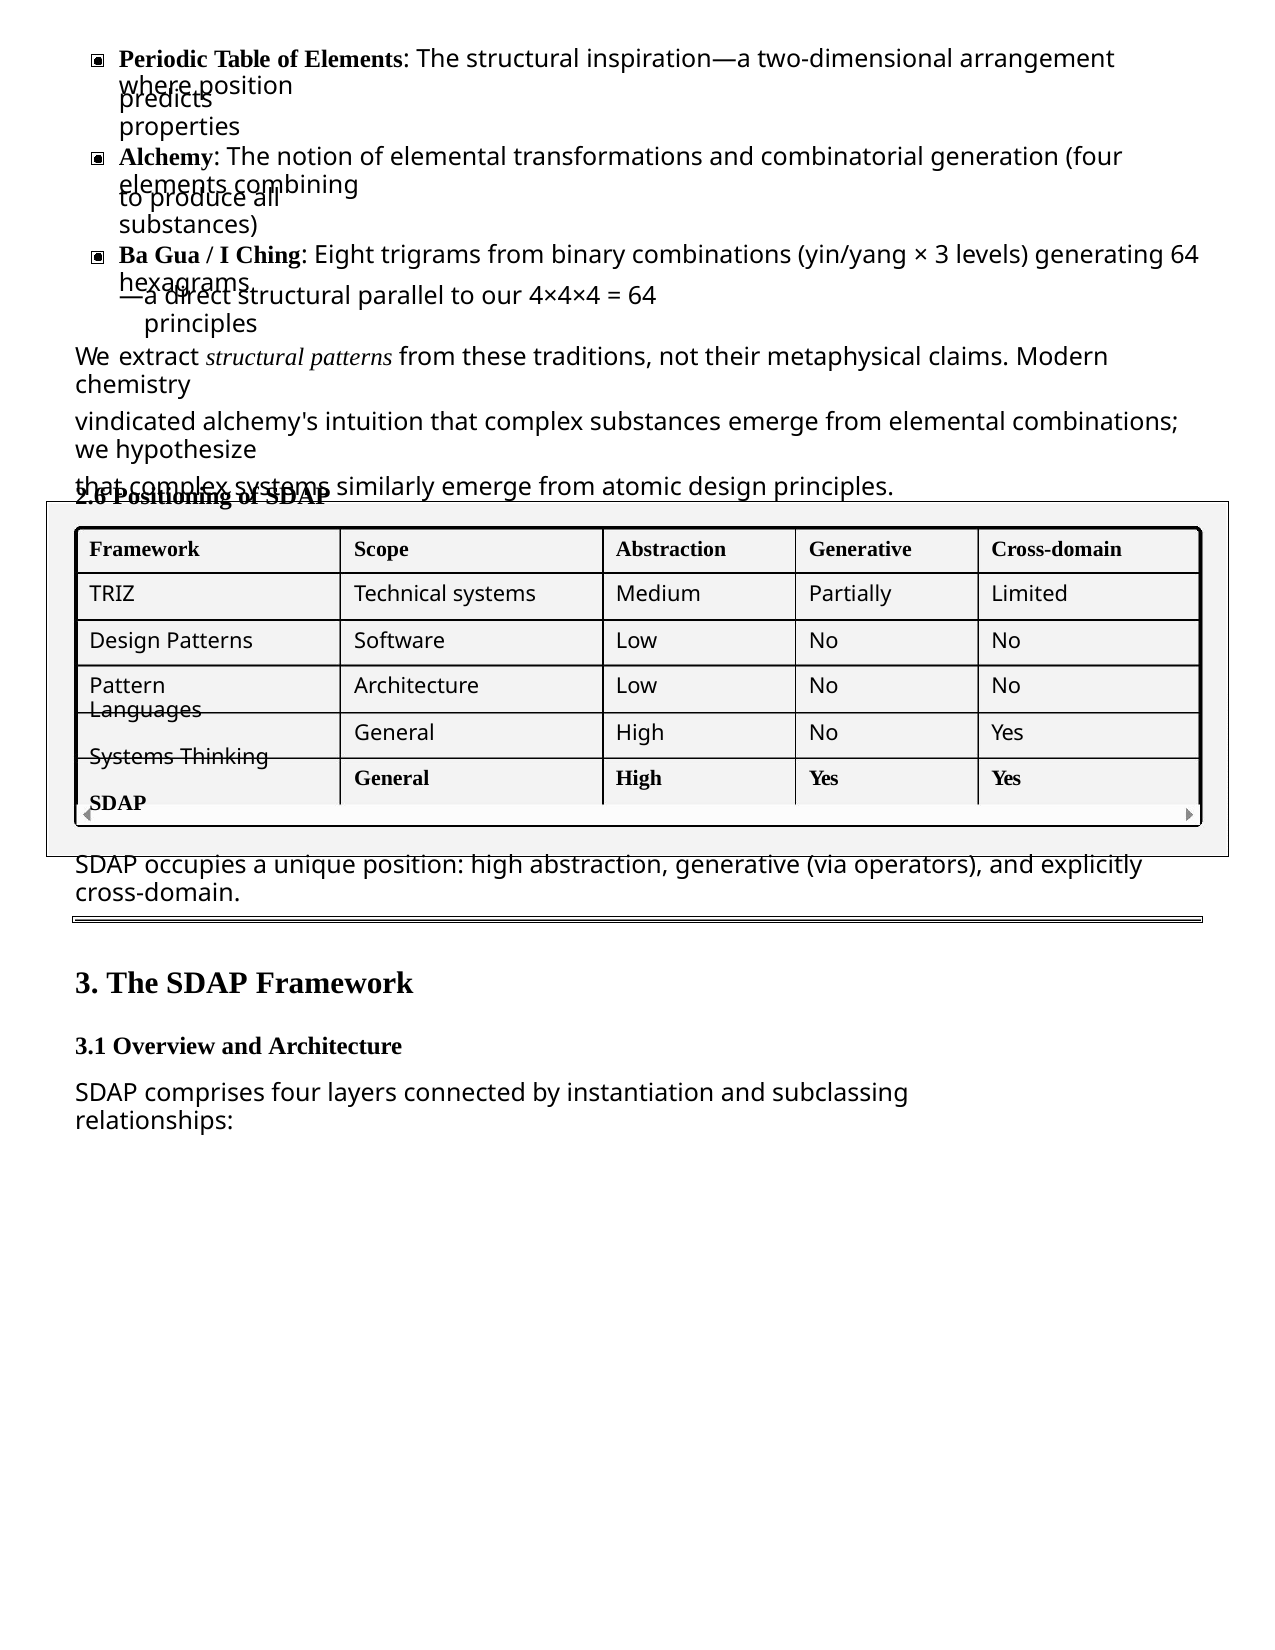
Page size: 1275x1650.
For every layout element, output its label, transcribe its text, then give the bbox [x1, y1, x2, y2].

text Low [616, 629, 751, 653]
text Limited [991, 582, 1085, 606]
text . The SDAP Framework [91, 966, 436, 1001]
text .1 Overview and Architecture [87, 1032, 427, 1060]
text We extract structural patterns from these traditions, not their metaphysical claims. Modern chemistry [75, 343, 1196, 399]
text SDAP [89, 791, 276, 815]
text No [991, 674, 1043, 698]
text No [808, 629, 937, 653]
text High [616, 721, 684, 745]
text 3 [75, 1032, 87, 1060]
text Abstraction [616, 537, 751, 561]
text Partially [808, 582, 937, 606]
text Medium [616, 582, 751, 606]
text Technical systems [354, 582, 538, 606]
text SDAP comprises four layers connected by instantiation and subclassing relationships: [75, 1079, 958, 1135]
text High [616, 766, 687, 791]
text Systems Thinking [89, 745, 276, 770]
picture [92, 252, 103, 263]
text Yes [991, 766, 1050, 791]
text General [354, 721, 488, 745]
text vindicated alchemy's intuition that complex substances emerge from elemental combinations; we hypothesize [75, 408, 1196, 464]
text SDAP occupies a unique position: high abstraction, generative (via operators), and explicitly cross-domain. [75, 851, 1174, 907]
text Yes [991, 721, 1050, 745]
picture [92, 55, 103, 66]
text Generative [808, 537, 937, 561]
text General [354, 766, 454, 791]
text No [808, 721, 860, 745]
text Ba Gua / I Ching: Eight trigrams from binary combinations (yin/yang × 3 levels) generating 64 hexagrams [119, 242, 1220, 297]
text Low [616, 674, 681, 698]
text Scope [354, 537, 433, 561]
text 3 [75, 966, 91, 1001]
text predicts properties [119, 86, 329, 141]
text TRIZ [89, 582, 224, 606]
text No [991, 629, 1085, 653]
text Pattern Languages [89, 674, 276, 723]
text Design Patterns [89, 629, 276, 653]
picture [73, 917, 1202, 922]
text No [808, 674, 860, 698]
text Software [354, 629, 538, 653]
picture [92, 153, 103, 164]
text to produce all substances) [119, 184, 403, 239]
text Architecture [354, 674, 488, 698]
text Periodic Table of Elements: The structural inspiration—a two-dimensional arrangement where position [119, 45, 1190, 100]
text Alchemy: The notion of elemental transformations and combinatorial generation (four elements combining [119, 143, 1217, 199]
text Cross-domain [991, 537, 1147, 561]
text — [119, 282, 144, 310]
text .6 Positioning of SDAP [87, 482, 356, 510]
text Framework [89, 537, 224, 561]
text that complex systems similarly emerge from atomic design principles. [75, 474, 1196, 501]
text Yes [808, 766, 867, 791]
text 2 [75, 482, 87, 510]
text a direct structural parallel to our 4×4×4 = 64 principles [144, 282, 718, 338]
picture [47, 502, 1228, 856]
